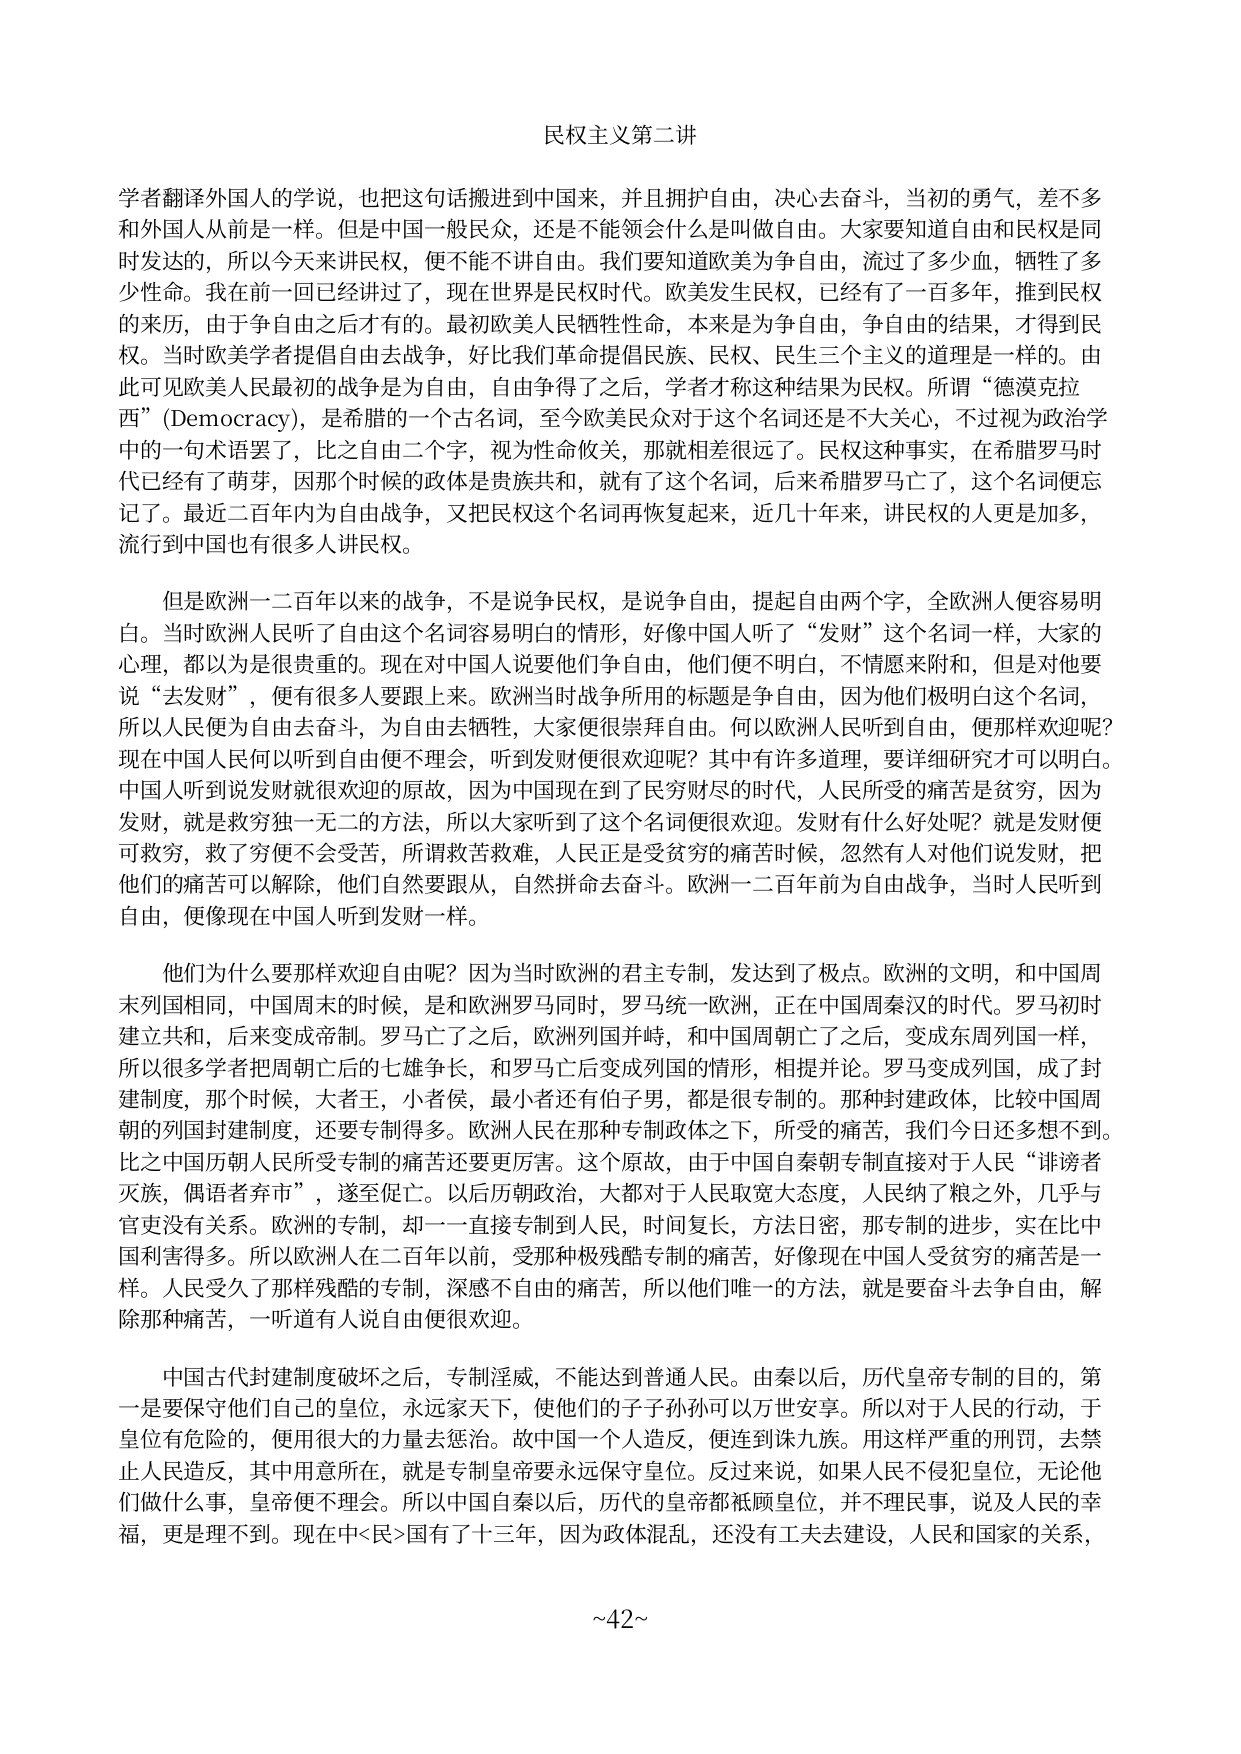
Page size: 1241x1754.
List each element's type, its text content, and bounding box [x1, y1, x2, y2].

text 中国古代封建制度破坏之后，专制淫威，不能达到普通人民。由秦以后，历代皇帝专制的目的，第一是要保守他们自己的皇位，永远家天下，使他们的子子孙孙可以万世安享。所以对于人民的行动，于皇位有危险的，便用很大的力量去惩治。故中国一个人造反，便连到诛九族。用这样严重的刑罚，去禁止人民造反，其中用意所在，就是专制皇帝要永远保守皇位。反过来说，如果人民不侵犯皇位，无论他们做什么事，皇帝便不理会。所以中国自秦以后，历代的皇帝都袛顾皇位，并不理民事，说及人民的幸福，更是理不到。现在中<民>国有了十三年，因为政体混乱，还没有工夫去建设，人民和国家的关系， [118, 1360, 1122, 1548]
text 但是欧洲一二百年以来的战争，不是说争民权，是说争自由，提起自由两个字，全欧洲人便容易明白。当时欧洲人民听了自由这个名词容易明白的情形，好像中国人听了“发财”这个名词一样，大家的心理，都以为是很贵重的。现在对中国人说要他们争自由，他们便不明白，不情愿来附和，但是对他要说“去发财”，便有很多人要跟上来。欧洲当时战争所用的标题是争自由，因为他们极明白这个名词，所以人民便为自由去奋斗，为自由去牺牲，大家便很崇拜自由。何以欧洲人民听到自由，便那样欢迎呢？现在中国人民何以听到自由便不理会，听到发财便很欢迎呢？其中有许多道理，要详细研究才可以明白。中国人听到说发财就很欢迎的𠩤故，因为中国现在到了民穷财尽的时代，人民所受的痛苦是贫穷，因为发财，就是救穷独一无二的方法，所以大家听到了这个名词便很欢迎。发财有什么好处呢？就是发财便可救穷，救了穷便不会受苦，所谓救苦救难，人民正是受贫穷的痛苦时候，忽然有人对他们说发财，把他们的痛苦可以解除，他们自然要跟从，自然拼命去奋斗。欧洲一二百年前为自由战争，当时人民听到自由，便像现在中国人听到发财一样。 [118, 584, 1122, 931]
text 他们为什么要那样欢迎自由呢？因为当时欧洲的君主专制，发达到了极点。欧洲的文明，和中国周末列国相同，中国周末的时候，是和欧洲罗马同时，罗马统一欧洲，正在中国周秦汉的时代。罗马初时建立共和，后来变成帝制。罗马亡了之后，欧洲列国并峙，和中国周朝亡了之后，变成东周列国一样，所以很多学者把周朝亡后的七雄争长，和罗马亡后变成列国的情形，相提并论。罗马变成列国，成了封建制度，那个时候，大者王，小者侯，最小者还有伯子男，都是很专制的。那种封建政体，比较中国周朝的列国封建制度，还要专制得多。欧洲人民在那种专制政体之下，所受的痛苦，我们今日还多想不到。比之中国历朝人民所受专制的痛苦还要更厉害。这个原故，由于中国自秦朝专制直接对于人民“诽谤者灭族，偶语者弃市”，遂至促亡。以后历朝政治，大都对于人民取宽大态度，人民纳了粮之外，几乎与官吏没有关系。欧洲的专制，却一一直接专制到人民，时间复长，方法日密，那专制的进步，实在比中国利害得多。所以欧洲人在二百年以前，受那种极残酷专制的痛苦，好像现在中国人受贫穷的痛苦是一样。人民受久了那样残酷的专制，深感不自由的痛苦，所以他们唯一的方法，就是要奋斗去争自由，解除那种痛苦，一听道有人说自由便很欢迎。 [118, 956, 1122, 1334]
text 学者翻译外国人的学说，也把这句话搬进到中国来，并且拥护自由，决心去奋斗，当初的勇气，差不多和外国人从前是一样。但是中国一般民众，还是不能领会什么是叫做自由。大家要知道自由和民权是同时发达的，所以今天来讲民权，便不能不讲自由。我们要知道欧美为争自由，流过了多少血，牺牲了多少性命。我在前一回已经讲过了，现在世界是民权时代。欧美发生民权，已经有了一百多年，推到民权的来历，由于争自由之后才有的。最初欧美人民牺牲性命，本来是为争自由，争自由的结果，才得到民权。当时欧美学者提倡自由去战争，好比我们革命提倡民族、民权、民生三个主义的道理是一样的。由此可见欧美人民最初的战争是为自由，自由争得了之后，学者才称这种结果为民权。所谓“德漠克拉西”(Democracy)，是希腊的一个古名词，至今欧美民众对于这个名词还是不大关心，不过视为政治学中的一句术语罢了，比之自由二个字，视为性命攸关，那就相差很远了。民权这种事实，在希腊罗马时代已经有了萌芽，因那个时候的政体是贵族共和，就有了这个名词，后来希腊罗马亡了，这个名词便忘记了。最近二百年内为自由战争，又把民权这个名词再恢复起来，近几十年来，讲民权的人更是加多，流行到中国也有很多人讲民权。 [118, 181, 1122, 559]
